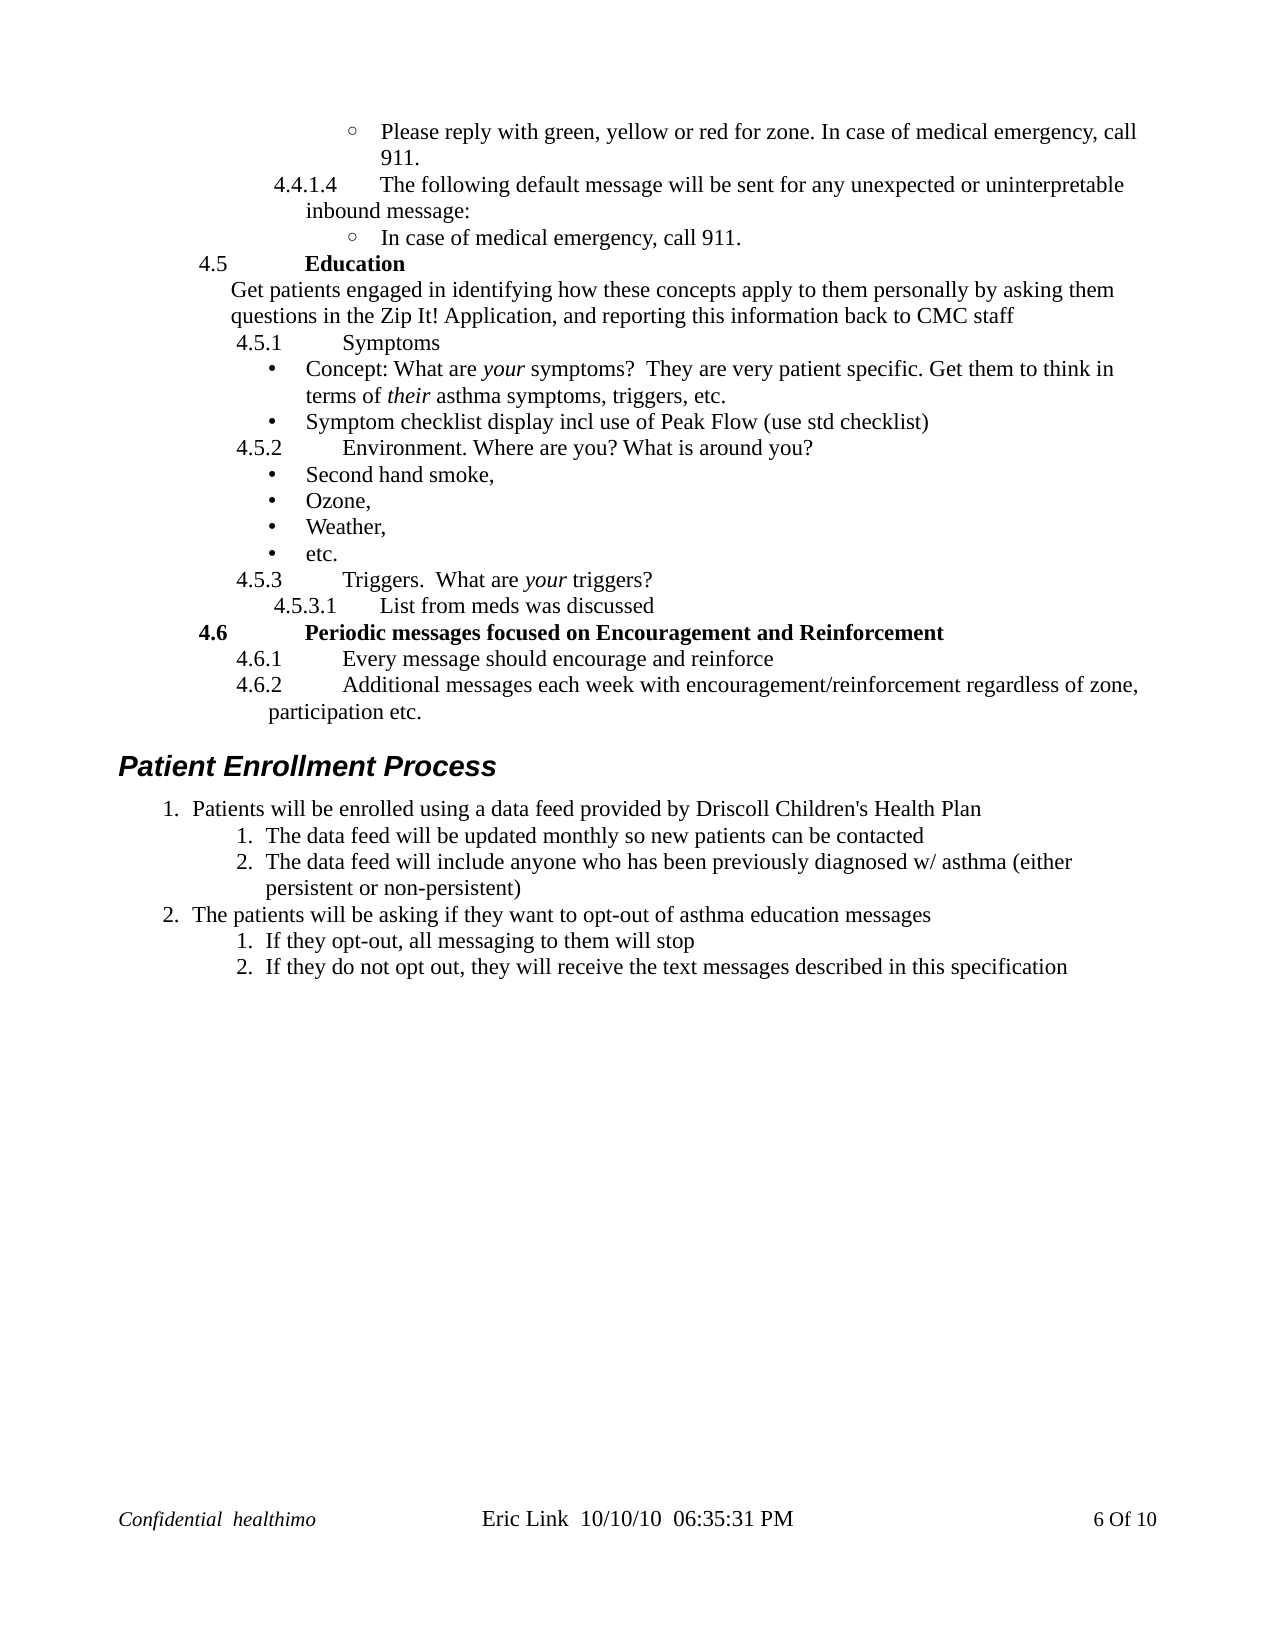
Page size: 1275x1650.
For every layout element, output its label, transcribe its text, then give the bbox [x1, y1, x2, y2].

list Ozone, [268, 487, 1157, 513]
list Environment. Where are you? What is around you? [231, 434, 1157, 461]
list If they opt-out, all messaging to them will stop [236, 927, 1157, 953]
list Concept: What are your symptoms? They are very patient specific. Get them to think in terms of their asthma symptoms, triggers, etc. [268, 355, 1157, 408]
list The following default message will be sent for any unexpected or uninterpretable inbound message: [268, 171, 1157, 223]
list List from meds was discussed [268, 592, 1157, 619]
list Every message should encourage and reinforce [231, 645, 1157, 672]
list In case of medical emergency, call 911. [343, 223, 1157, 250]
list The data feed will be updated monthly so new patients can be contacted [236, 822, 1157, 848]
list The data feed will include anyone who has been previously diagnosed w/ asthma (either persistent or non-persistent) [236, 848, 1157, 901]
subtitle Patient Enrollment Process [118, 749, 1157, 783]
list Patients will be enrolled using a data feed provided by Driscoll Children's Health Plan [162, 795, 1157, 822]
list Second hand smoke, [268, 461, 1157, 487]
list Additional messages each week with encouragement/reinforcement regardless of zone, participation etc. [231, 672, 1157, 724]
list Weather, [268, 513, 1157, 540]
list Periodic messages focused on Encouragement and Reinforcement [193, 619, 1157, 645]
list If they do not opt out, they will receive the text messages described in this specification [236, 953, 1157, 980]
list Triggers. What are your triggers? [231, 566, 1157, 592]
list Symptoms [231, 329, 1157, 355]
list Please reply with green, yellow or red for zone. In case of medical emergency, call 911. [343, 118, 1157, 171]
list etc. [268, 540, 1157, 566]
list The patients will be asking if they want to opt-out of asthma education messages [162, 901, 1157, 927]
list Education Get patients engaged in identifying how these concepts apply to them personally by asking them questions in the Zip It! Application, and reporting this information back to CMC staff [193, 250, 1157, 329]
list Symptom checklist display incl use of Peak Flow (use std checklist) [268, 408, 1157, 434]
